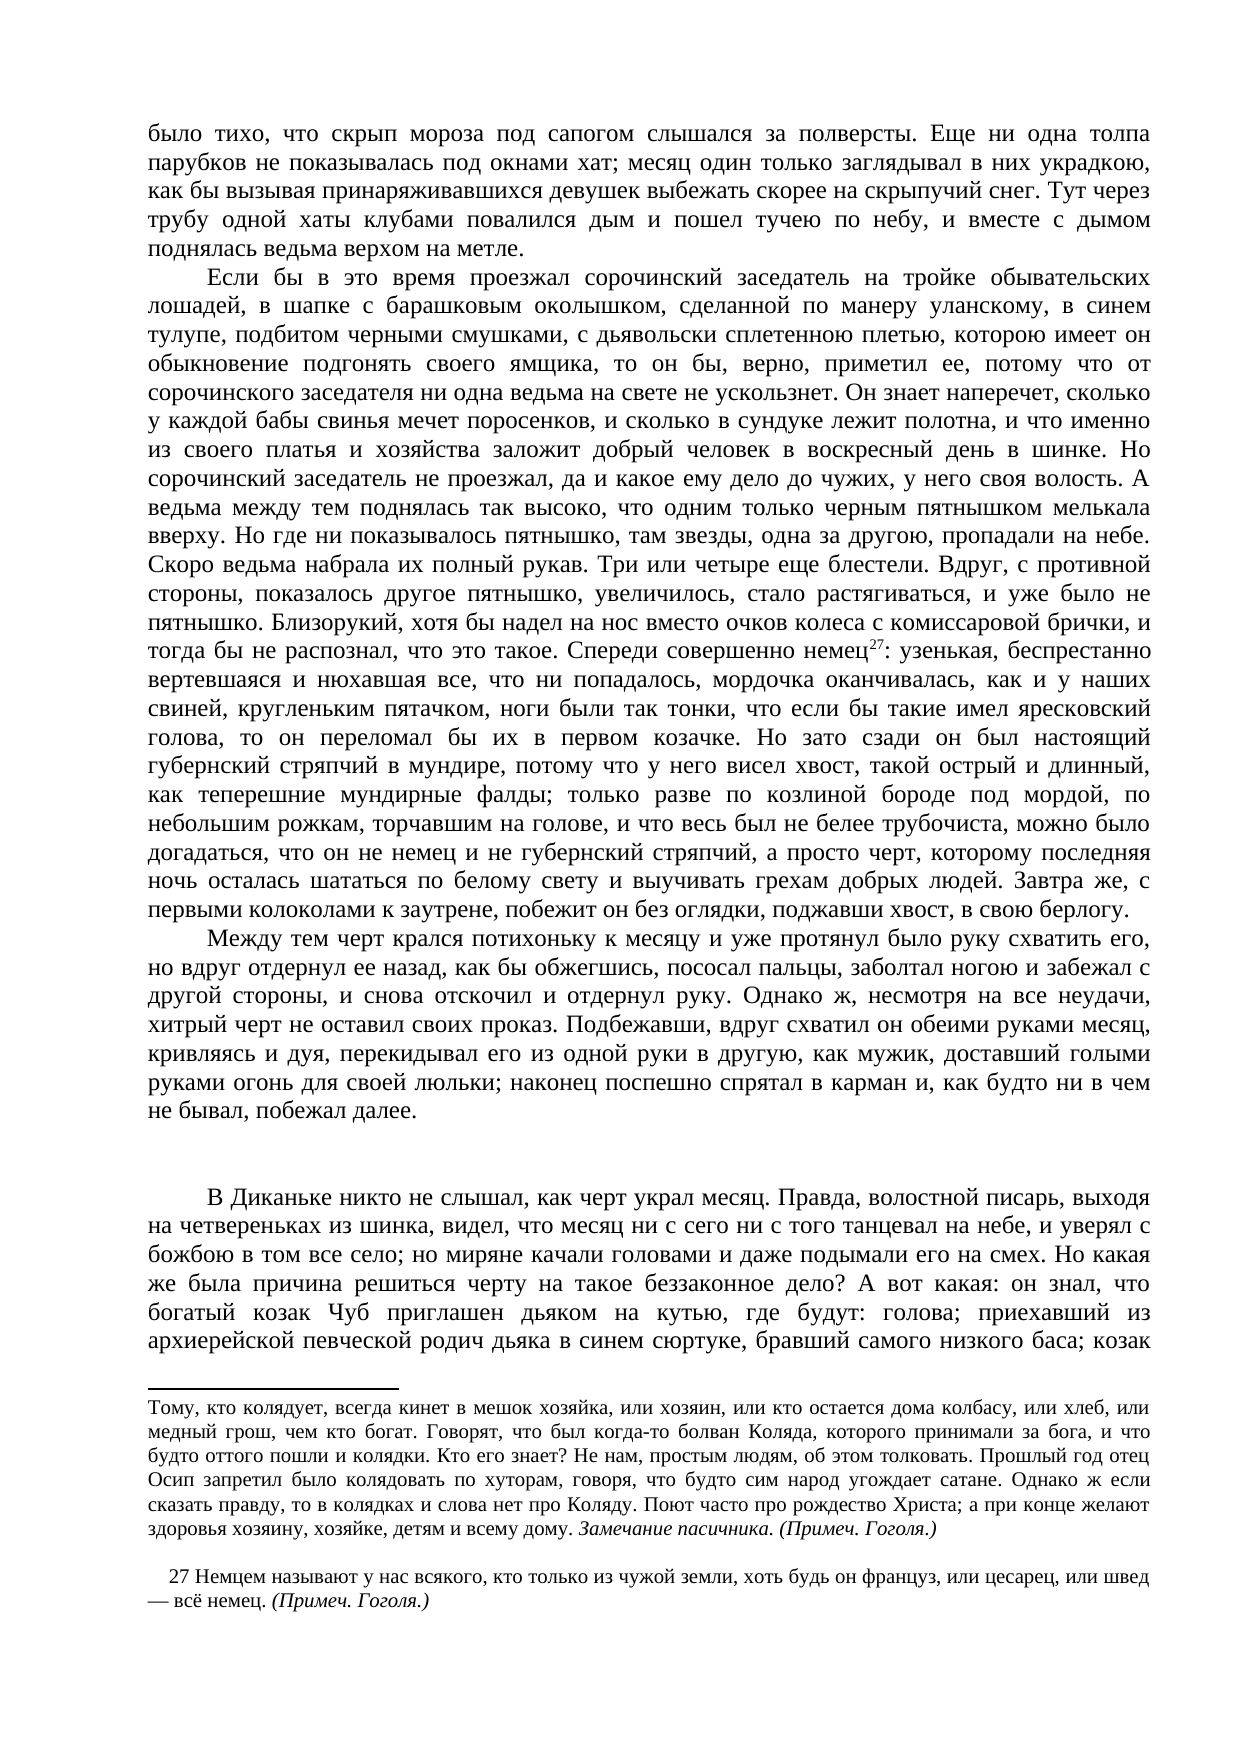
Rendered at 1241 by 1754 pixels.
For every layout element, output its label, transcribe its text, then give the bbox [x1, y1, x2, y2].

text было тихо, что скрып мороза под сапогом слышался за полверсты. Еще ни одна толпа парубков не показывалась под окнами хат; месяц один только заглядывал в них украдкою, как бы вызывая принаряживавшихся девушек выбежать скорее на скрыпучий снег. Тут через трубу одной хаты клубами повалился дым и пошел тучею по небу, и вместе с дымом поднялась ведьма верхом на метле. [148, 118, 1152, 262]
text Между тем черт крался потихоньку к месяцу и уже протянул было руку схватить его, но вдруг отдернул ее назад, как бы обжегшись, пососал пальцы, заболтал ногою и забежал с другой стороны, и снова отскочил и отдернул руку. Однако ж, несмотря на все неудачи, хитрый черт не оставил своих проказ. Подбежавши, вдруг схватил он обеими руками месяц, кривляясь и дуя, перекидывал его из одной руки в другую, как мужик, доставший голыми руками огонь для своей люльки; наконец поспешно спрятал в карман и, как будто ни в чем не бывал, побежал далее. [148, 923, 1152, 1124]
text В Диканьке никто не слышал, как черт украл месяц. Правда, волостной писарь, выходя на четвереньках из шинка, видел, что месяц ни с сего ни с того танцевал на небе, и уверял с божбою в том все село; но миряне качали головами и даже подымали его на смех. Но какая же была причина решиться черту на такое беззаконное дело? А вот какая: он знал, что богатый козак Чуб приглашен дьяком на кутью, где будут: голова; приехавший из архиерейской певческой родич дьяка в синем сюртуке, бравший самого низкого баса; козак [148, 1182, 1152, 1354]
text Тому, кто колядует, всегда кинет в мешок хозяйка, или хозяин, или кто остается дома колбасу, или хлеб, или медный грош, чем кто богат. Говорят, что был когда-то болван Коляда, которого принимали за бога, и что будто оттого пошли и колядки. Кто его знает? Не нам, простым людям, об этом толковать. Прошлый год отец Осип запретил было колядовать по хуторам, говоря, что будто сим народ угождает сатане. Однако ж если сказать правду, то в колядках и слова нет про Коляду. Поют часто про рождество Христа; а при конце желают здоровья хозяину, хозяйке, детям и всему дому. Замечание пасичника. (Примеч. Гоголя.) [148, 1395, 1152, 1539]
text Если бы в это время проезжал сорочинский заседатель на тройке обывательских лошадей, в шапке с барашковым околышком, сделанной по манеру уланскому, в синем тулупе, подбитом черными смушками, с дьявольски сплетенною плетью, которою имеет он обыкновение подгонять своего ямщика, то он бы, верно, приметил ее, потому что от сорочинского заседателя ни одна ведьма на свете не ускользнет. Он знает наперечет, сколько у каждой бабы свинья мечет поросенков, и сколько в сундуке лежит полотна, и что именно из своего платья и хозяйства заложит добрый человек в воскресный день в шинке. Но сорочинский заседатель не проезжал, да и какое ему дело до чужих, у него своя волость. А ведьма между тем поднялась так высоко, что одним только черным пятнышком мелькала вверху. Но где ни показывалось пятнышко, там звезды, одна за другою, пропадали на небе. Скоро ведьма набрала их полный рукав. Три или четыре еще блестели. Вдруг, с противной стороны, показалось другое пятнышко, увеличилось, стало растягиваться, и уже было не пятнышко. Близорукий, хотя бы надел на нос вместо очков колеса с комиссаровой брички, и тогда бы не распознал, что это такое. Спереди совершенно немец: узенькая, беспрестанно вертевшаяся и нюхавшая все, что ни попадалось, мордочка оканчивалась, как и у наших свиней, кругленьким пятачком, ноги были так тонки, что если бы такие имел яресковский голова, то он переломал бы их в первом козачке. Но зато сзади он был настоящий губернский стряпчий в мундире, потому что у него висел хвост, такой острый и длинный, как теперешние мундирные фалды; только разве по козлиной бороде под мордой, по небольшим рожкам, торчавшим на голове, и что весь был не белее трубочиста, можно было догадаться, что он не немец и не губернский стряпчий, а просто черт, которому последняя ночь осталась шататься по белому свету и выучивать грехам добрых людей. Завтра же, с первыми колоколами к заутрене, побежит он без оглядки, поджавши хвост, в свою берлогу. [148, 262, 1152, 923]
text Немцем называют у нас всякого, кто только из чужой земли, хоть будь он француз, или цесарец, или швед — всё немец. (Примеч. Гоголя.) [148, 1564, 1152, 1612]
